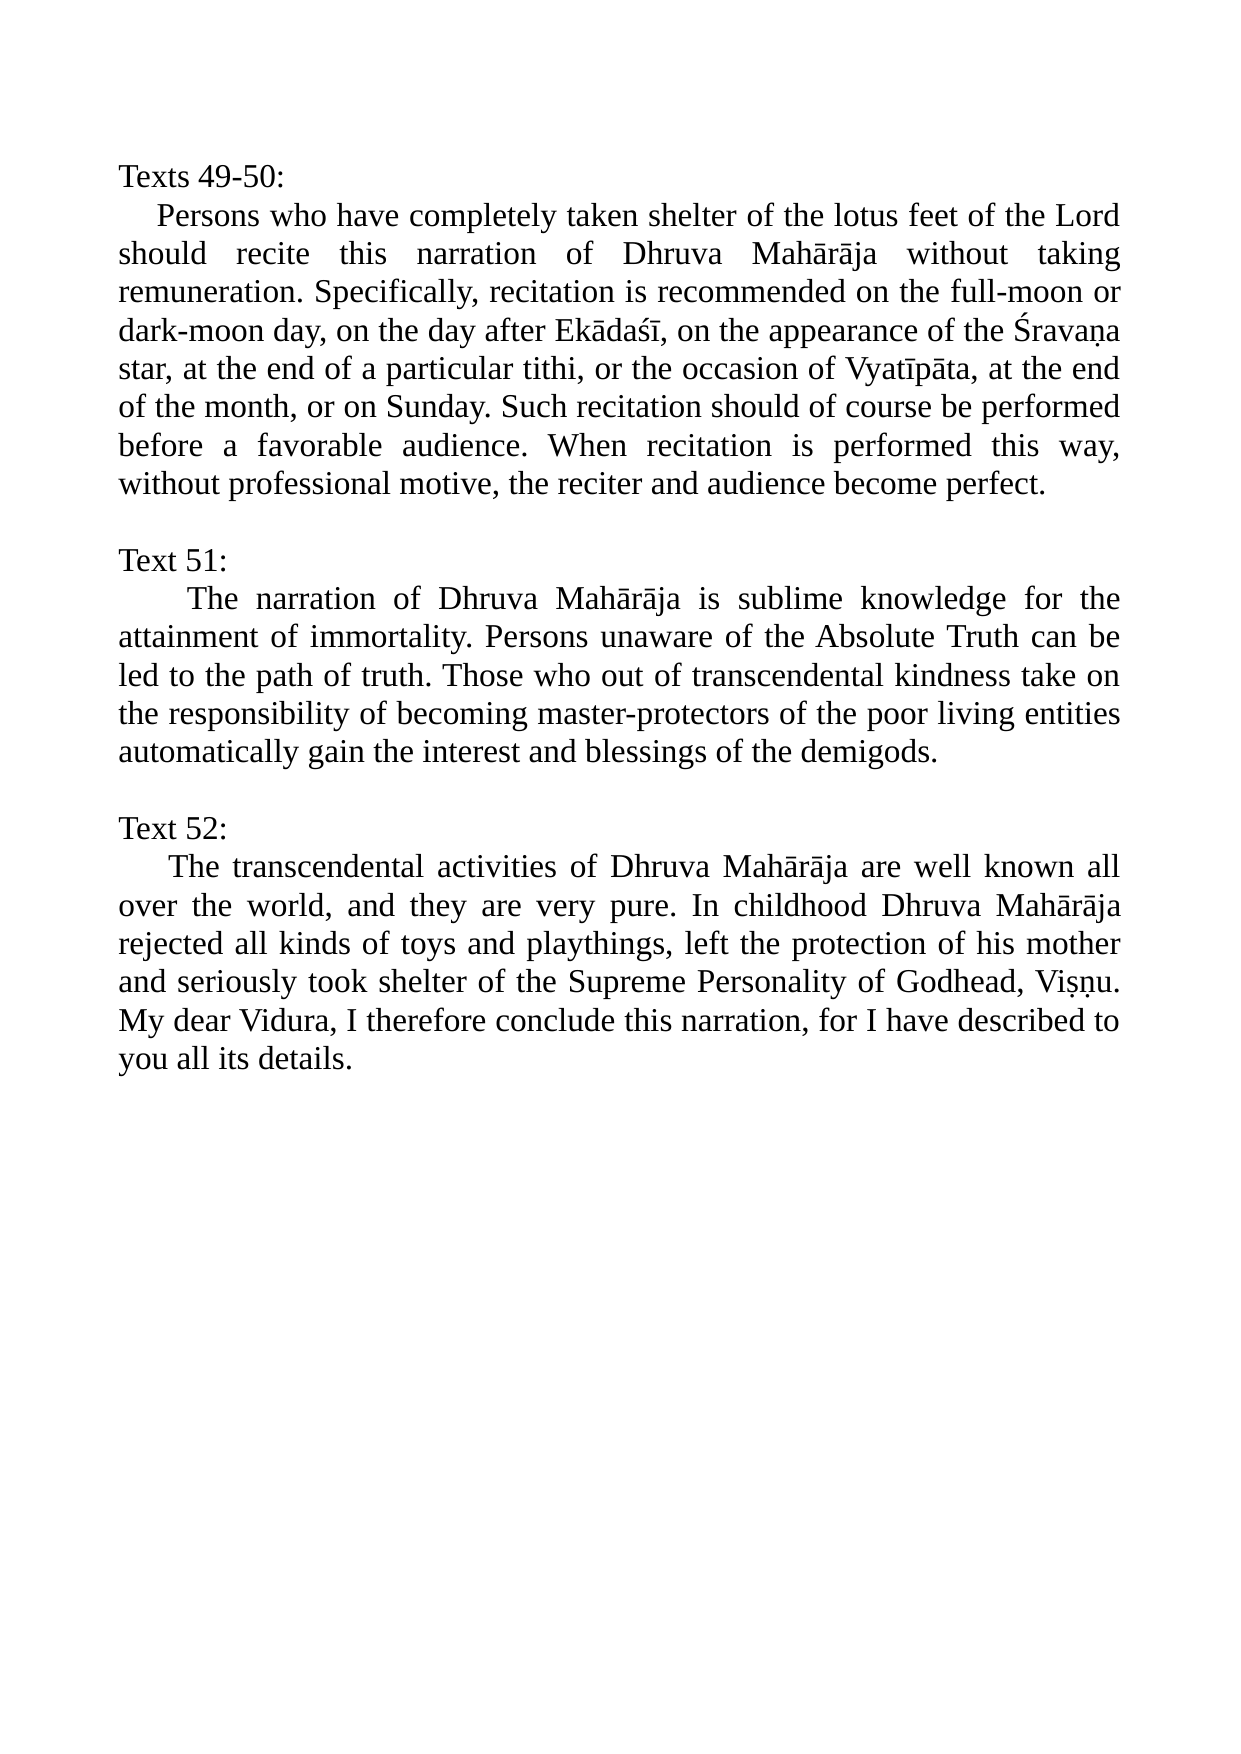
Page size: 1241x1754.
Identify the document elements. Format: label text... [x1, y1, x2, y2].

text Texts 49-50: [118, 156, 1122, 195]
text The transcendental activities of Dhruva Mahārāja are well known all over the world, and they are very pure. In childhood Dhruva Mahārāja rejected all kinds of toys and playthings, left the protection of his mother and seriously took shelter of the Supreme Personality of Godhead, Viṣṇu. My dear Vidura, I therefore conclude this narration, for I have described to you all its details. [118, 846, 1122, 1076]
text Persons who have completely taken shelter of the lotus feet of the Lord should recite this narration of Dhruva Mahārāja without taking remuneration. Specifically, recitation is recommended on the full-moon or dark-moon day, on the day after Ekādaśī, on the appearance of the Śravaṇa star, at the end of a particular tithi, or the occasion of Vyatīpāta, at the end of the month, or on Sunday. Such recitation should of course be performed before a favorable audience. When recitation is performed this way, without professional motive, the reciter and audience become perfect. [118, 195, 1122, 501]
text Text 51: [118, 540, 1122, 578]
text The narration of Dhruva Mahārāja is sublime knowledge for the attainment of immortality. Persons unaware of the Absolute Truth can be led to the path of truth. Those who out of transcendental kindness take on the responsibility of becoming master-protectors of the poor living entities automatically gain the interest and blessings of the demigods. [118, 578, 1122, 770]
text Text 52: [118, 808, 1122, 846]
